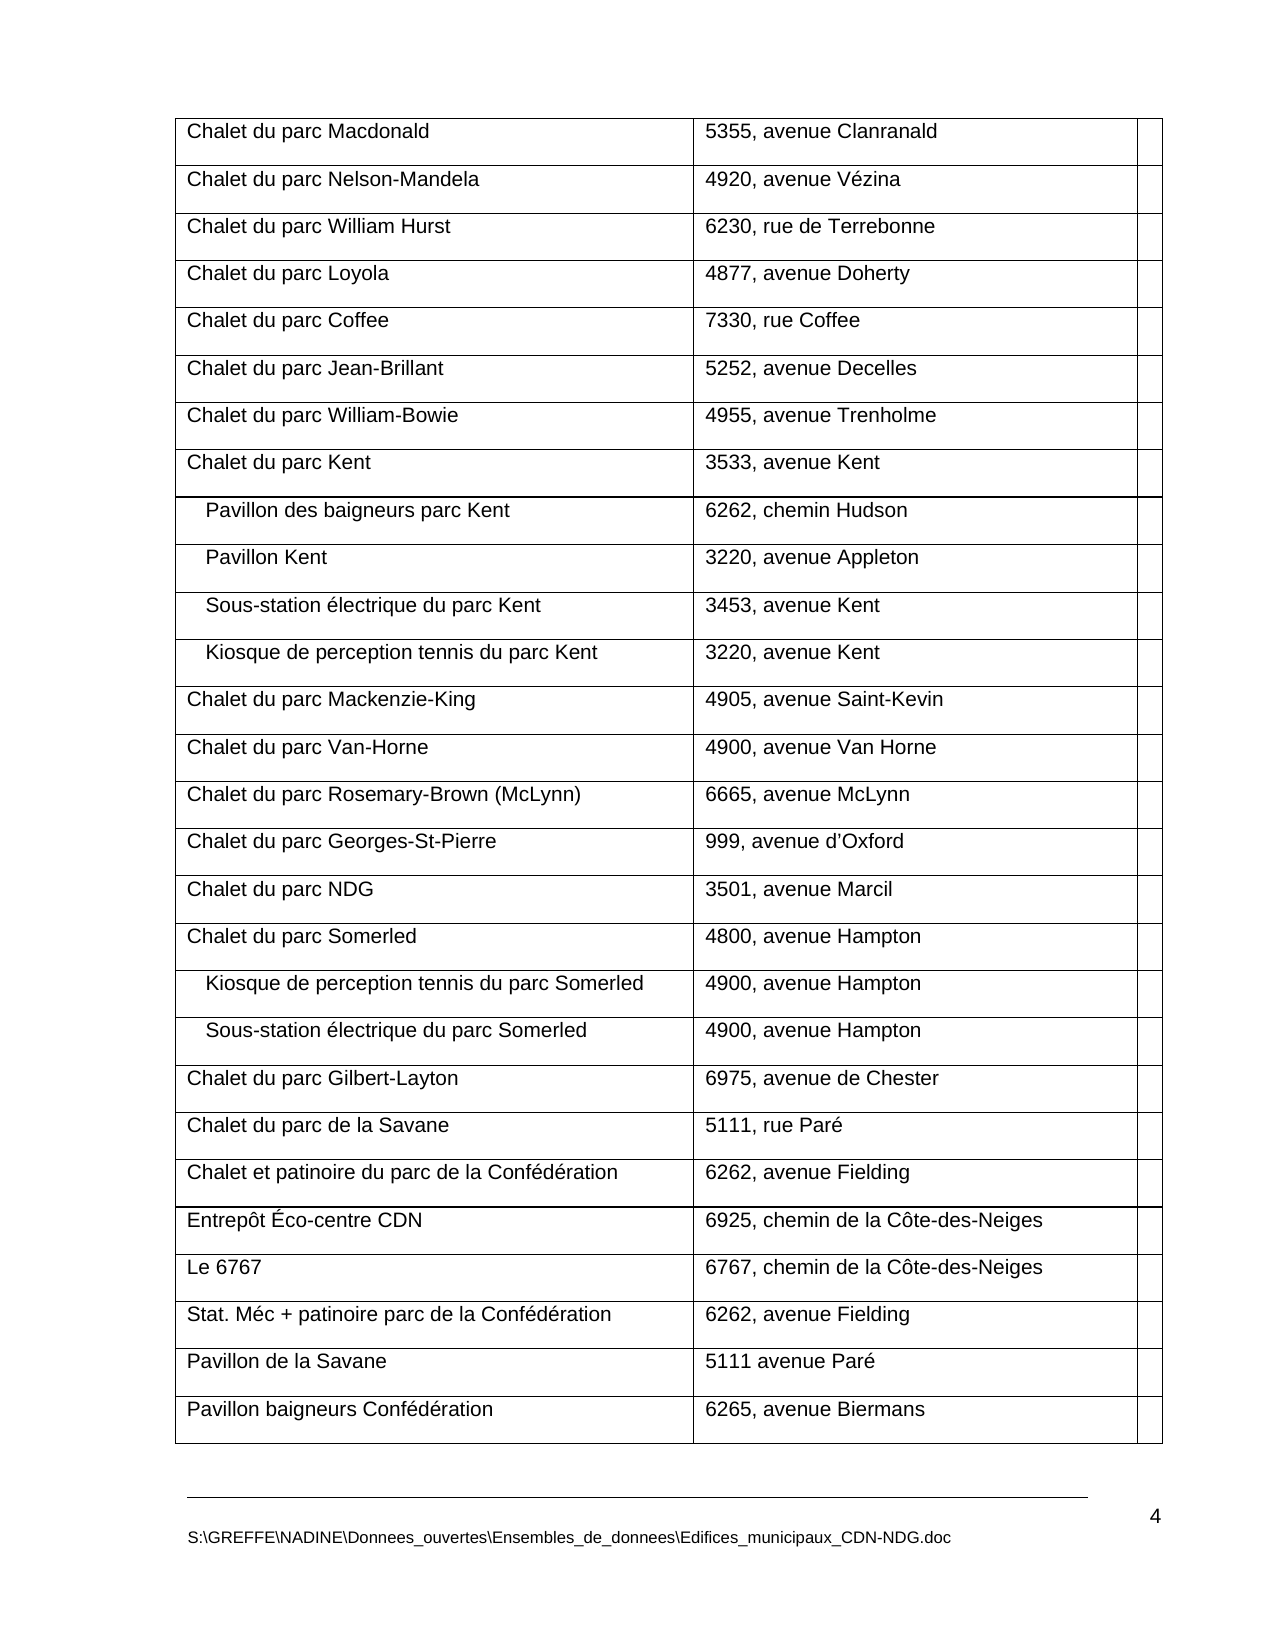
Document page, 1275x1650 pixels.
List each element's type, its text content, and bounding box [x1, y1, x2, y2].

table_cell Chalet du parc Somerled [176, 924, 693, 970]
table_cell Entrepôt Éco-centre CDN [176, 1208, 693, 1254]
table_cell Chalet du parc Coffee [176, 308, 693, 354]
table_cell Le 6767 [176, 1255, 693, 1301]
table_cell [1138, 1066, 1162, 1112]
table_cell 999, avenue d’Oxford [694, 829, 1137, 875]
table_cell 5111, rue Paré [694, 1113, 1137, 1159]
table_cell Sous-station électrique du parc Kent [176, 593, 693, 639]
table_cell 6975, avenue de Chester [694, 1066, 1137, 1112]
table_cell Stat. Méc + patinoire parc de la Confédération [176, 1302, 693, 1348]
table_cell Chalet du parc Kent [176, 450, 693, 496]
table_cell [1138, 214, 1162, 260]
table_cell 5355, avenue Clanranald [694, 119, 1137, 165]
table_cell Chalet du parc Macdonald [176, 119, 693, 165]
table_cell [1138, 450, 1162, 496]
table_cell [1138, 735, 1162, 781]
table_cell [1138, 782, 1162, 828]
table_cell [1138, 1208, 1162, 1254]
table_cell [1138, 1349, 1162, 1396]
table_cell [1138, 971, 1162, 1017]
table_cell Pavillon de la Savane [176, 1349, 693, 1396]
table_cell [1138, 1255, 1162, 1301]
table_cell Chalet du parc NDG [176, 876, 693, 923]
table_cell [1138, 261, 1162, 307]
table_cell Chalet du parc William Hurst [176, 214, 693, 260]
table_cell 5252, avenue Decelles [694, 356, 1137, 402]
table_cell Chalet du parc Georges-St-Pierre [176, 829, 693, 875]
table_cell [1138, 1113, 1162, 1159]
table_cell 6265, avenue Biermans [694, 1397, 1137, 1443]
table_cell [1138, 876, 1162, 923]
table_cell 6665, avenue McLynn [694, 782, 1137, 828]
table_cell Sous-station électrique du parc Somerled [176, 1018, 693, 1064]
table_cell [1138, 119, 1162, 165]
table_cell 4920, avenue Vézina [694, 166, 1137, 213]
table_cell [1138, 356, 1162, 402]
table_cell [1138, 1018, 1162, 1064]
table_cell 4877, avenue Doherty [694, 261, 1137, 307]
table_cell Pavillon des baigneurs parc Kent [176, 498, 693, 544]
table_cell [1138, 308, 1162, 354]
table_cell 7330, rue Coffee [694, 308, 1137, 354]
table_cell Chalet du parc Van-Horne [176, 735, 693, 781]
table_cell Pavillon Kent [176, 545, 693, 592]
table_cell 4900, avenue Hampton [694, 1018, 1137, 1064]
table_cell Chalet du parc Mackenzie-King [176, 687, 693, 733]
table_cell [1138, 687, 1162, 733]
table_cell [1138, 924, 1162, 970]
table_cell Chalet du parc William-Bowie [176, 403, 693, 449]
table_cell 3220, avenue Appleton [694, 545, 1137, 592]
table_cell 6262, avenue Fielding [694, 1302, 1137, 1348]
table_cell Chalet du parc Jean-Brillant [176, 356, 693, 402]
table_cell Chalet du parc Rosemary-Brown (McLynn) [176, 782, 693, 828]
table_cell 3501, avenue Marcil [694, 876, 1137, 923]
table_cell 3220, avenue Kent [694, 640, 1137, 686]
table_cell Kiosque de perception tennis du parc Somerled [176, 971, 693, 1017]
table_cell Chalet du parc Gilbert-Layton [176, 1066, 693, 1112]
table_cell Kiosque de perception tennis du parc Kent [176, 640, 693, 686]
table_cell [1138, 403, 1162, 449]
table_cell 4905, avenue Saint-Kevin [694, 687, 1137, 733]
table_cell 4955, avenue Trenholme [694, 403, 1137, 449]
table_cell 4800, avenue Hampton [694, 924, 1137, 970]
table_cell 6925, chemin de la Côte-des-Neiges [694, 1208, 1137, 1254]
table_cell [1138, 498, 1162, 544]
table_cell 4900, avenue Hampton [694, 971, 1137, 1017]
table_cell [1138, 593, 1162, 639]
table_cell [1138, 1160, 1162, 1206]
table_cell Chalet du parc de la Savane [176, 1113, 693, 1159]
table_cell 6262, avenue Fielding [694, 1160, 1137, 1206]
table_cell [1138, 166, 1162, 213]
table_cell [1138, 545, 1162, 592]
table_cell Chalet et patinoire du parc de la Confédération [176, 1160, 693, 1206]
table_cell 5111 avenue Paré [694, 1349, 1137, 1396]
table_cell Chalet du parc Loyola [176, 261, 693, 307]
table_cell 6767, chemin de la Côte-des-Neiges [694, 1255, 1137, 1301]
table_cell [1138, 1302, 1162, 1348]
table_cell [1138, 640, 1162, 686]
table_cell 6262, chemin Hudson [694, 498, 1137, 544]
table_cell [1138, 1397, 1162, 1443]
table_cell 3453, avenue Kent [694, 593, 1137, 639]
table_cell [1138, 829, 1162, 875]
table_cell 6230, rue de Terrebonne [694, 214, 1137, 260]
table_cell 3533, avenue Kent [694, 450, 1137, 496]
table_cell Chalet du parc Nelson-Mandela [176, 166, 693, 213]
table_cell Pavillon baigneurs Confédération [176, 1397, 693, 1443]
table_cell 4900, avenue Van Horne [694, 735, 1137, 781]
